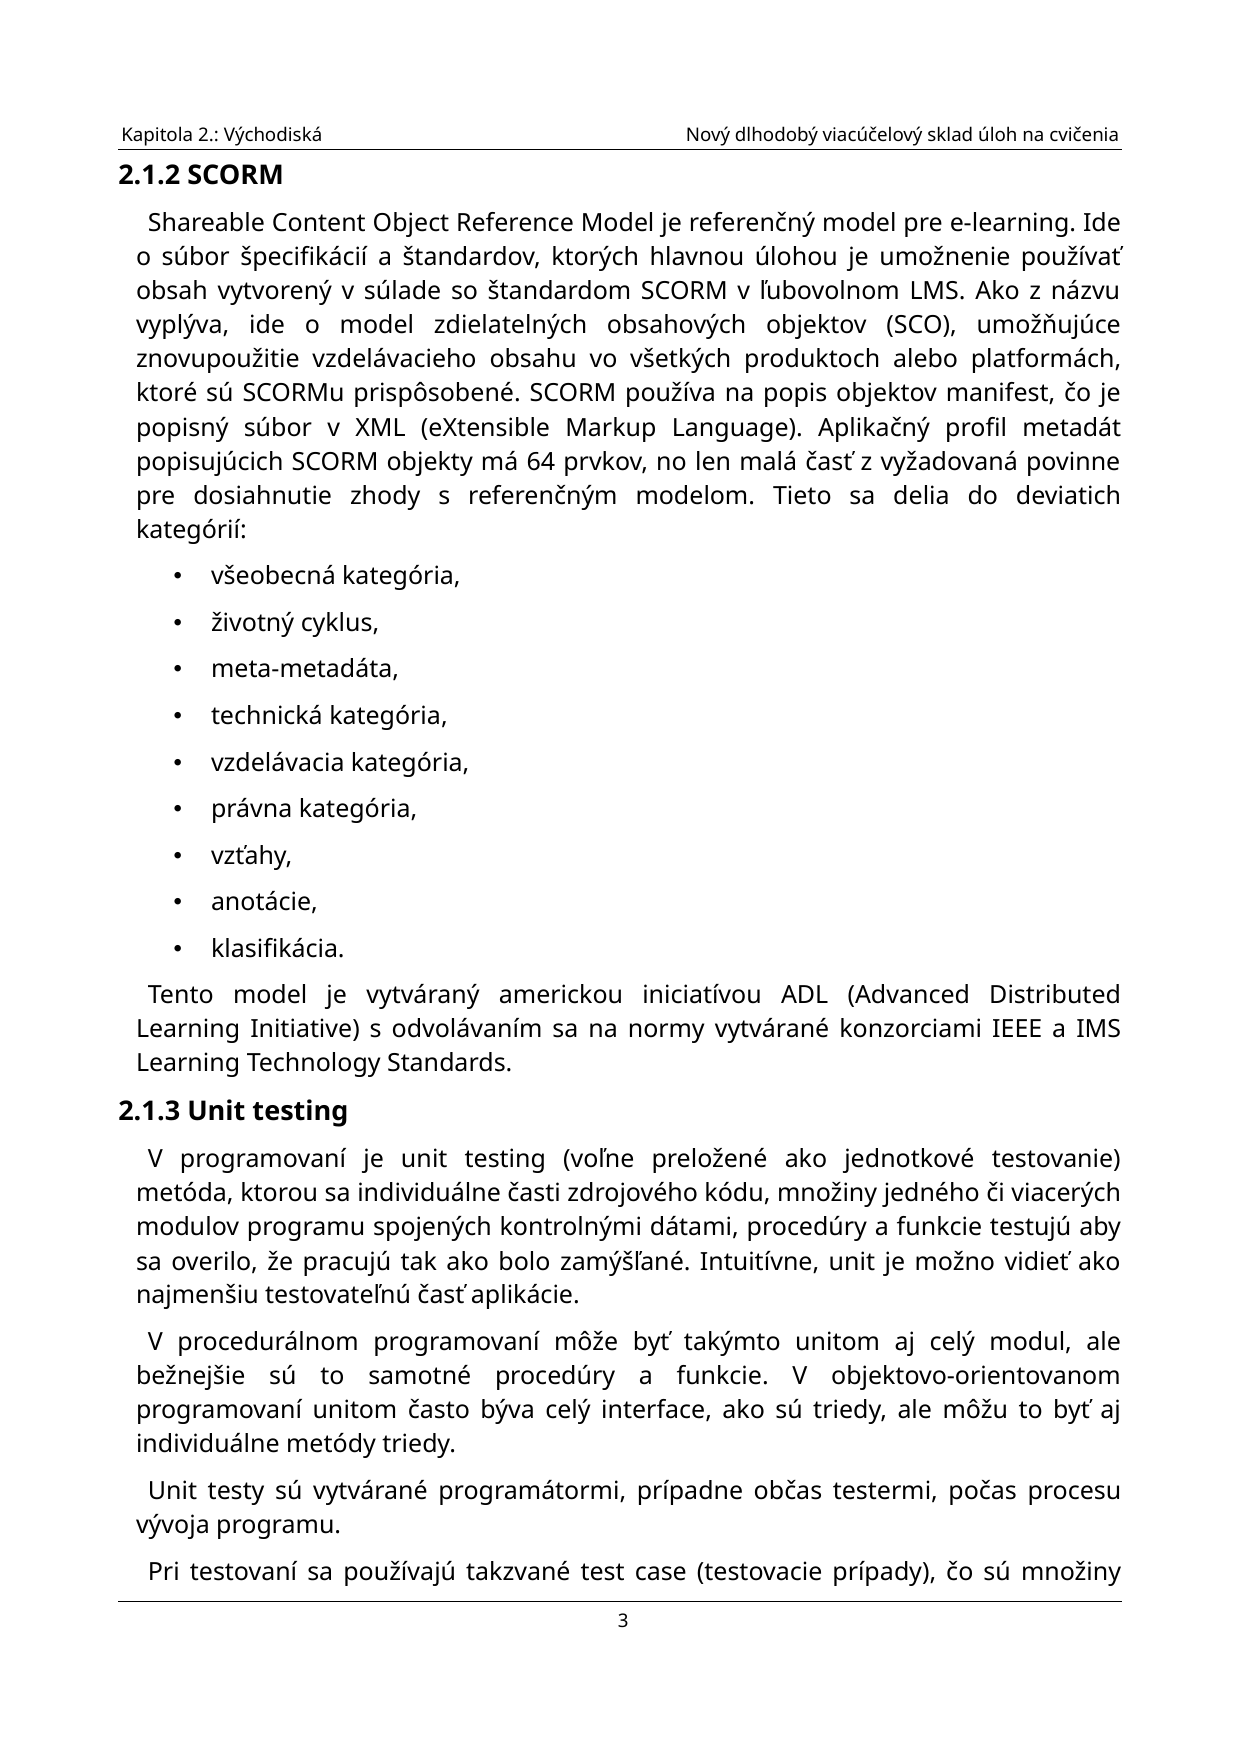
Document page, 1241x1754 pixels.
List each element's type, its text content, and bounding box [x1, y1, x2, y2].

list právna kategória, [173, 791, 1122, 825]
text Pri testovaní sa používajú takzvané test case (testovacie prípady), čo sú množiny [136, 1553, 1122, 1587]
text Tento model je vytváraný americkou iniciatívou ADL (Advanced Distributed Learning Initiative) s odvolávaním sa na normy vytvárané konzorciami IEEE a IMS Learning Technology Standards. [136, 977, 1122, 1079]
subtitle Unit testing [118, 1092, 1122, 1128]
text Shareable Content Object Reference Model je referenčný model pre e-learning. Ide o súbor špecifikácií a štandardov, ktorých hlavnou úlohou je umožnenie používať obsah vytvorený v súlade so štandardom SCORM v ľubovolnom LMS. Ako z názvu vyplýva, ide o model zdielatelných obsahových objektov (SCO), umožňujúce znovupoužitie vzdelávacieho obsahu vo všetkých produktoch alebo platformách, ktoré sú SCORMu prispôsobené. SCORM používa na popis objektov manifest, čo je popisný súbor v XML (eXtensible Markup Language). Aplikačný profil metadát popisujúcich SCORM objekty má 64 prvkov, no len malá časť z vyžadovaná povinne pre dosiahnutie zhody s referenčným modelom. Tieto sa delia do deviatich kategórií: [136, 205, 1122, 545]
subtitle SCORM [118, 156, 1122, 192]
list vzdelávacia kategória, [173, 744, 1122, 778]
list vzťahy, [173, 837, 1122, 871]
list meta-metadáta, [173, 651, 1122, 685]
list anotácie, [173, 884, 1122, 918]
list všeobecná kategória, [173, 558, 1122, 592]
text V procedurálnom programovaní môže byť takýmto unitom aj celý modul, ale bežnejšie sú to samotné procedúry a funkcie. V objektovo-orientovanom programovaní unitom často býva celý interface, ako sú triedy, ale môžu to byť aj individuálne metódy triedy. [136, 1324, 1122, 1460]
list životný cyklus, [173, 604, 1122, 638]
text Unit testy sú vytvárané programátormi, prípadne občas testermi, počas procesu vývoja programu. [136, 1472, 1122, 1541]
list technická kategória, [173, 698, 1122, 732]
text V programovaní je unit testing (voľne preložené ako jednotkové testovanie) metóda, ktorou sa individuálne časti zdrojového kódu, množiny jedného či viacerých modulov programu spojených kontrolnými dátami, procedúry a funkcie testujú aby sa overilo, že pracujú tak ako bolo zamýšľané. Intuitívne, unit je možno vidieť ako najmenšiu testovateľnú časť aplikácie. [136, 1141, 1122, 1311]
list klasifikácia. [173, 930, 1122, 964]
